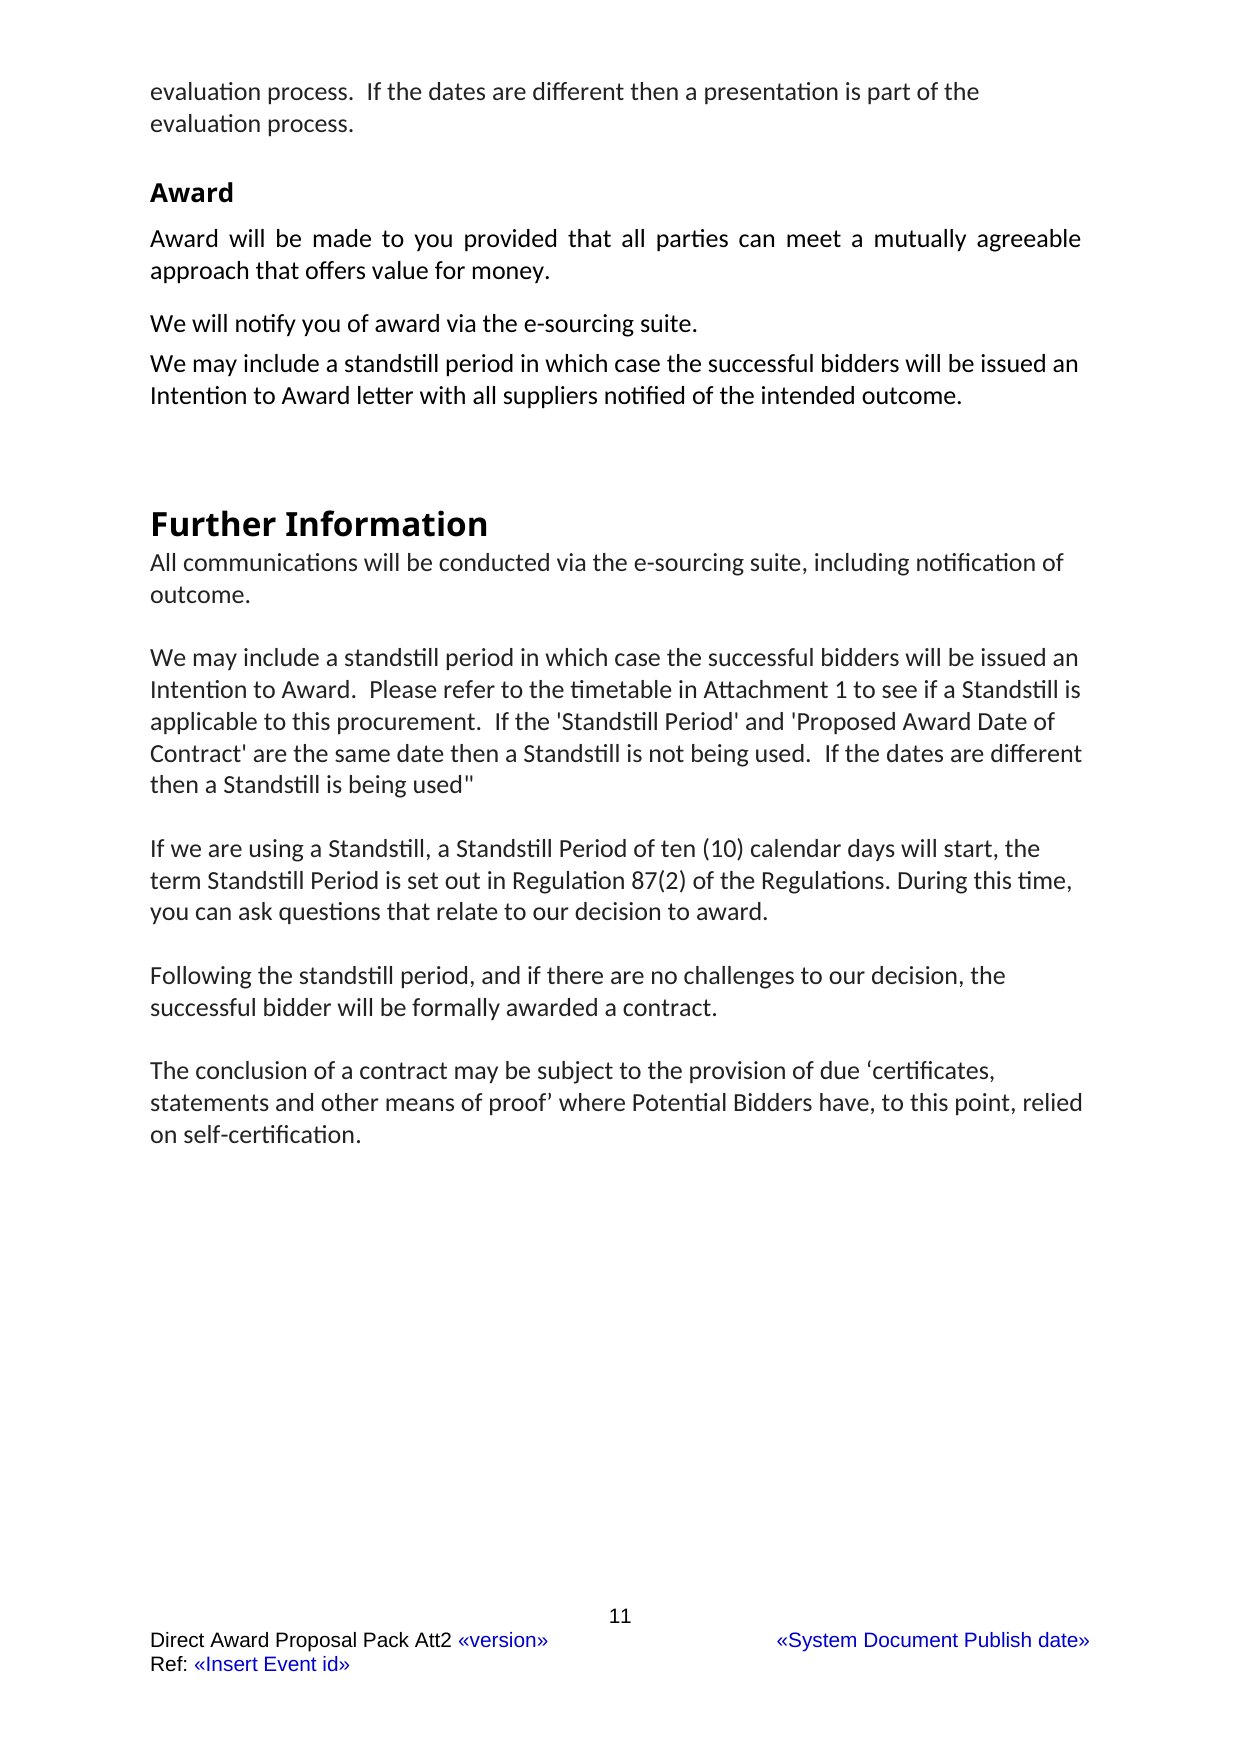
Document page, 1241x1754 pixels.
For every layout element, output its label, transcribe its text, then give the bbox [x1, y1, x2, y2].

text All communications will be conducted via the e-sourcing suite, including notification of outcome. [150, 546, 1090, 609]
text We may include a standstill period in which case the successful bidders will be issued an Intention to Award. Please refer to the timetable in Attachment 1 to see if a Standstill is applicable to this procurement. If the 'Standstill Period' and 'Proposed Award Date of Contract' are the same date then a Standstill is not being used. If the dates are different then a Standstill is being used" [150, 641, 1090, 800]
text We may include a standstill period in which case the successful bidders will be issued an Intention to Award letter with all suppliers notified of the intended outcome. [150, 347, 1090, 411]
text Following the standstill period, and if there are no challenges to our decision, the successful bidder will be formally awarded a contract. [150, 959, 1090, 1023]
text We will notify you of award via the e-sourcing suite. [150, 307, 1084, 339]
text The conclusion of a contract may be subject to the provision of due ‘certificates, statements and other means of proof’ where Potential Bidders have, to this point, relied on self-certification. [150, 1054, 1090, 1150]
text evaluation process. If the dates are different then a presentation is part of the evaluation process. [150, 75, 1090, 170]
text Award will be made to you provided that all parties can meet a mutually agreeable approach that offers value for money. [150, 222, 1084, 286]
subtitle Further Information [150, 501, 1090, 546]
text If we are using a Standstill, a Standstill Period of ten (10) calendar days will start, the term Standstill Period is set out in Regulation 87(2) of the Regulations. During this time, you can ask questions that relate to our decision to award. [150, 832, 1090, 927]
subtitle Award [150, 174, 1090, 210]
